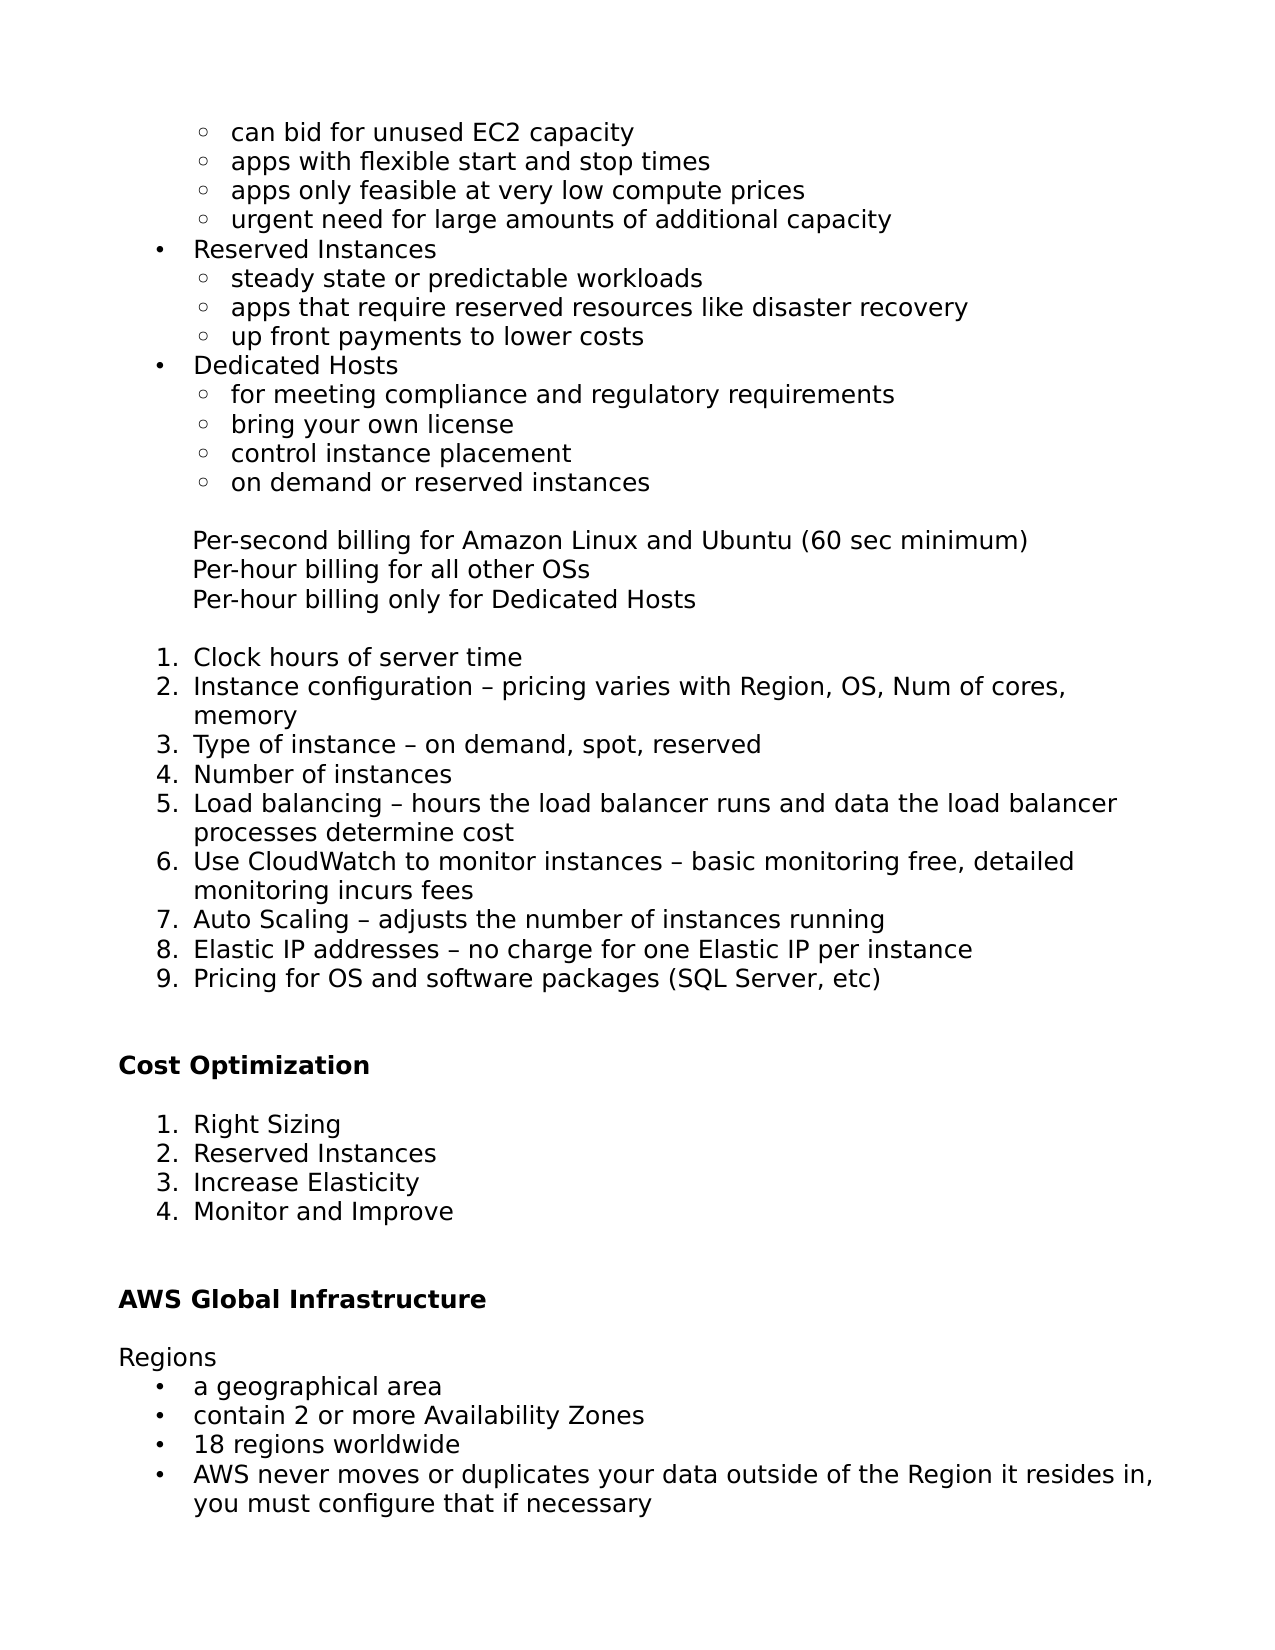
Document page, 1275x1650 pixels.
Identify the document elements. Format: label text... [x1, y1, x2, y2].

list up front payments to lower costs [193, 322, 1157, 351]
list contain 2 or more Availability Zones [156, 1401, 1157, 1431]
list Right Sizing [156, 1110, 1157, 1139]
list urgent need for large amounts of additional capacity [193, 206, 1157, 235]
list Dedicated Hosts [156, 351, 1157, 381]
list Increase Elasticity [156, 1168, 1157, 1197]
text Regions [118, 1343, 1157, 1372]
text Per-hour billing for all other OSs [118, 556, 1157, 585]
list a geographical area [156, 1372, 1157, 1401]
list Reserved Instances [156, 1139, 1157, 1168]
text AWS Global Infrastructure [118, 1285, 1157, 1314]
list Monitor and Improve [156, 1197, 1157, 1226]
list Number of instances [156, 760, 1157, 789]
text Per-second billing for Amazon Linux and Ubuntu (60 sec minimum) [118, 526, 1157, 556]
list bring your own license [193, 410, 1157, 439]
list Pricing for OS and software packages (SQL Server, etc) [156, 964, 1157, 993]
list Use CloudWatch to monitor instances – basic monitoring free, detailed monitoring incurs fees [156, 847, 1157, 906]
list apps that require reserved resources like disaster recovery [193, 293, 1157, 322]
list Elastic IP addresses – no charge for one Elastic IP per instance [156, 935, 1157, 964]
list control instance placement [193, 439, 1157, 468]
list 18 regions worldwide [156, 1431, 1157, 1460]
list on demand or reserved instances [193, 468, 1157, 497]
list Reserved Instances [156, 235, 1157, 264]
list Clock hours of server time [156, 643, 1157, 672]
list AWS never moves or duplicates your data outside of the Region it resides in, you must configure that if necessary [156, 1460, 1157, 1518]
list can bid for unused EC2 capacity [193, 118, 1157, 147]
text Per-hour billing only for Dedicated Hosts [118, 585, 1157, 614]
list for meeting compliance and regulatory requirements [193, 381, 1157, 410]
list Type of instance – on demand, spot, reserved [156, 731, 1157, 760]
list apps with flexible start and stop times [193, 147, 1157, 176]
list apps only feasible at very low compute prices [193, 176, 1157, 206]
list steady state or predictable workloads [193, 264, 1157, 293]
list Instance configuration – pricing varies with Region, OS, Num of cores, memory [156, 672, 1157, 731]
list Load balancing – hours the load balancer runs and data the load balancer processes determine cost [156, 789, 1157, 847]
list Auto Scaling – adjusts the number of instances running [156, 906, 1157, 935]
text Cost Optimization [118, 1051, 1157, 1081]
